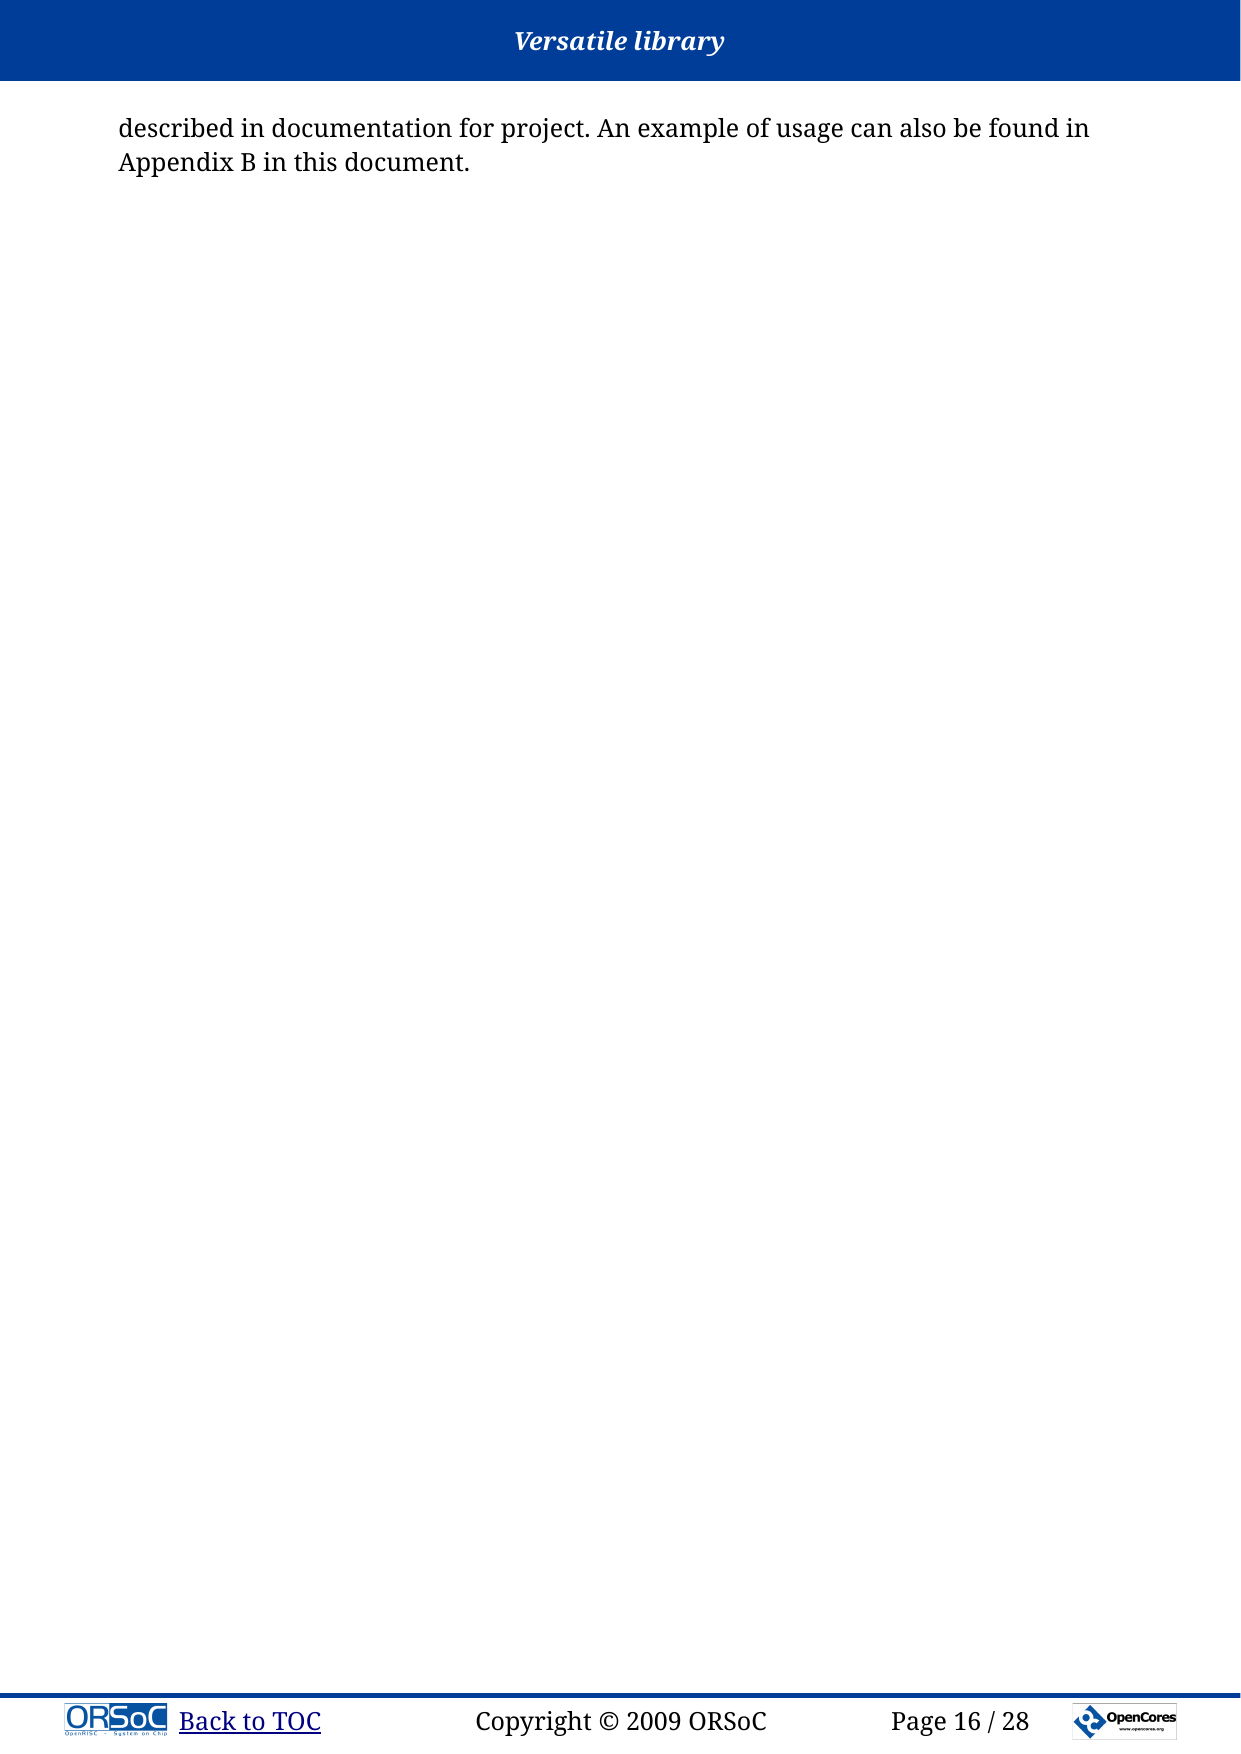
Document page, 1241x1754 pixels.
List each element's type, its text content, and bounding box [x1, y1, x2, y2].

picture [64, 1703, 168, 1736]
picture [1072, 1703, 1177, 1740]
text described in documentation for project. An example of usage can also be found in Appendix B in this document. [118, 111, 1122, 179]
